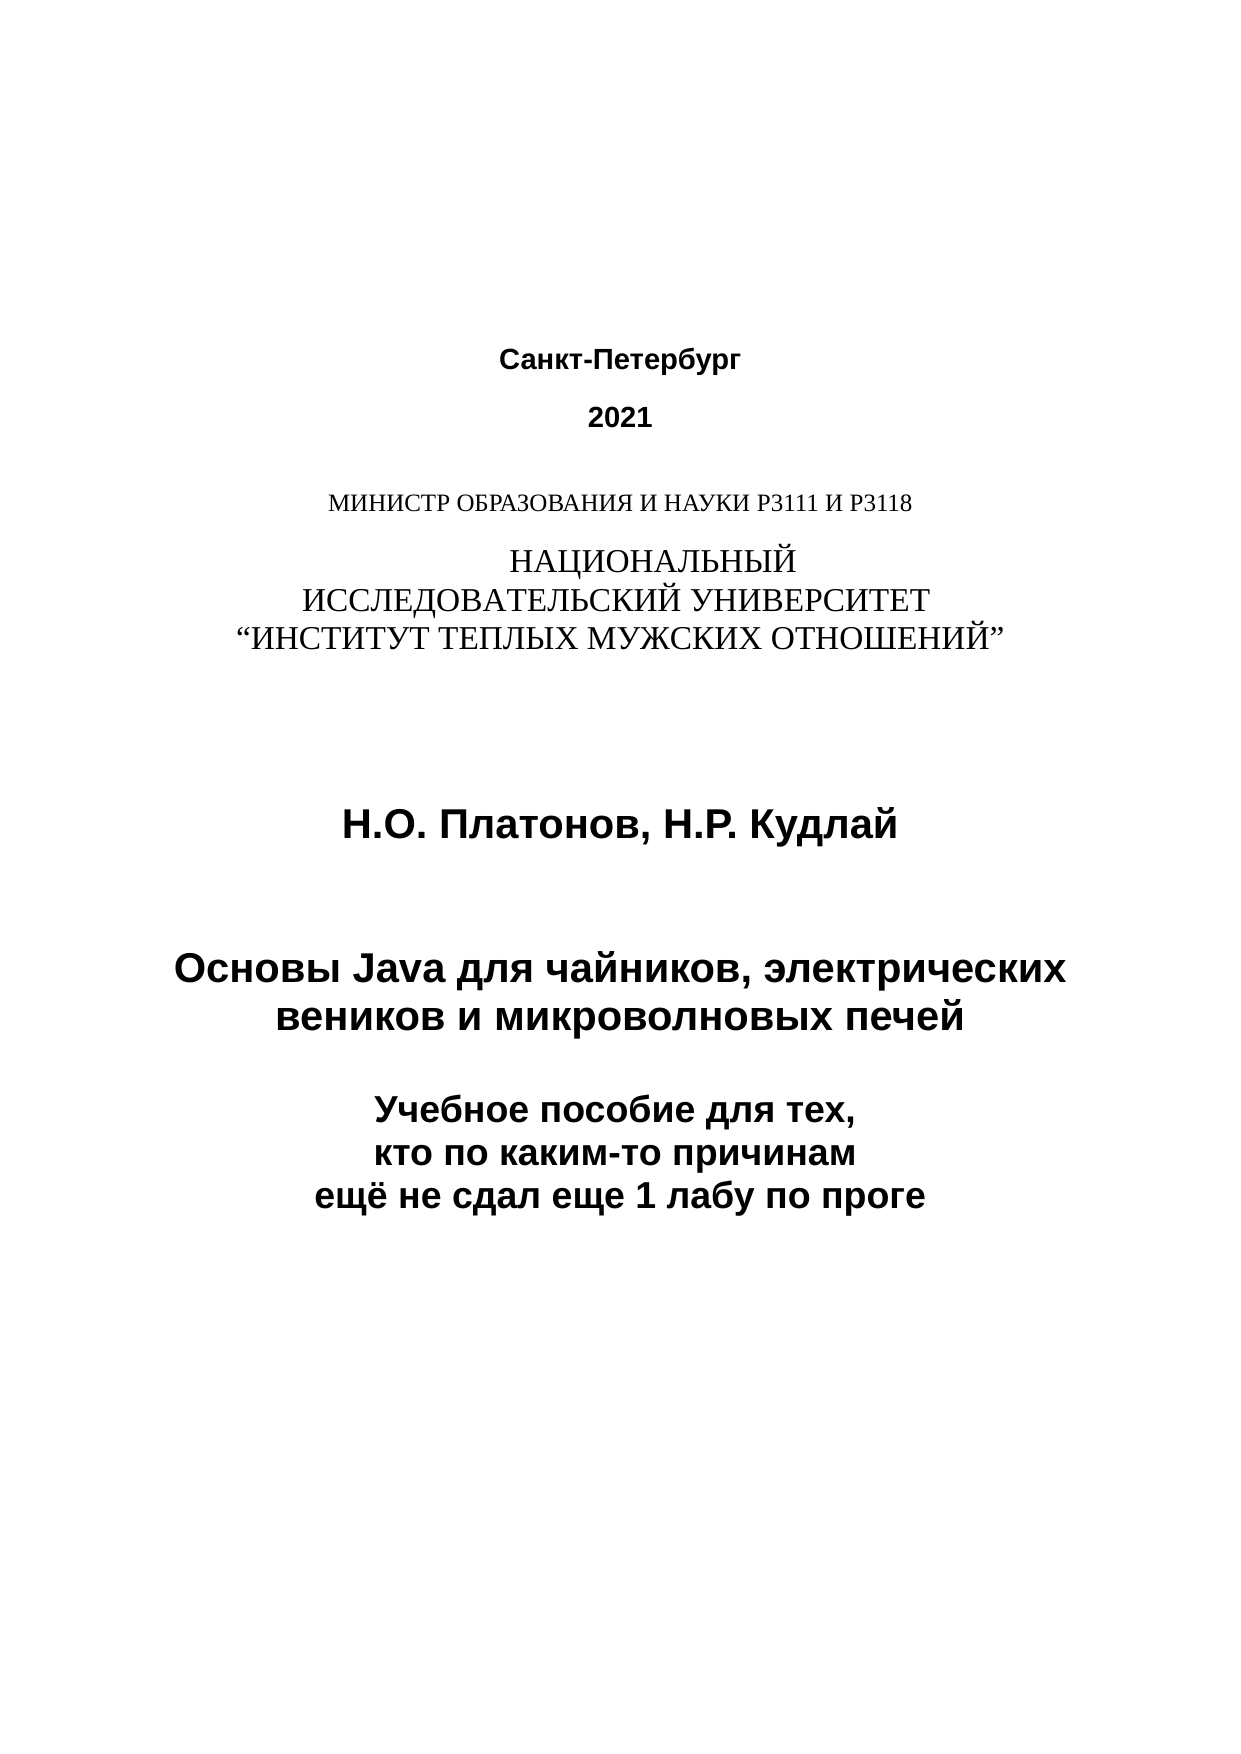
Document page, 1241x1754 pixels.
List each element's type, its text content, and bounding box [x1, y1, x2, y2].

text НАЦИОНАЛЬНЫЙ ИССЛЕДОВАТЕЛЬСКИЙ УНИВЕРСИТЕТ “ИНСТИТУТ ТЕПЛЫХ МУЖСКИХ ОТНОШЕНИЙ” [118, 542, 1122, 657]
text Учебное пособие для тех, кто по каким-то причинам ещё не сдал еще 1 лабу по проге [118, 1087, 1122, 1216]
text Основы Java для чайников, электрических веников и микроволновых печей [118, 943, 1122, 1039]
text Санкт-Петербург [118, 342, 1122, 375]
text МинистР образования и науки P3111 и P3118 [118, 488, 1122, 517]
text Н.О. Платонов, Н.Р. Кудлай [118, 799, 1122, 847]
text 2021 [118, 400, 1122, 434]
